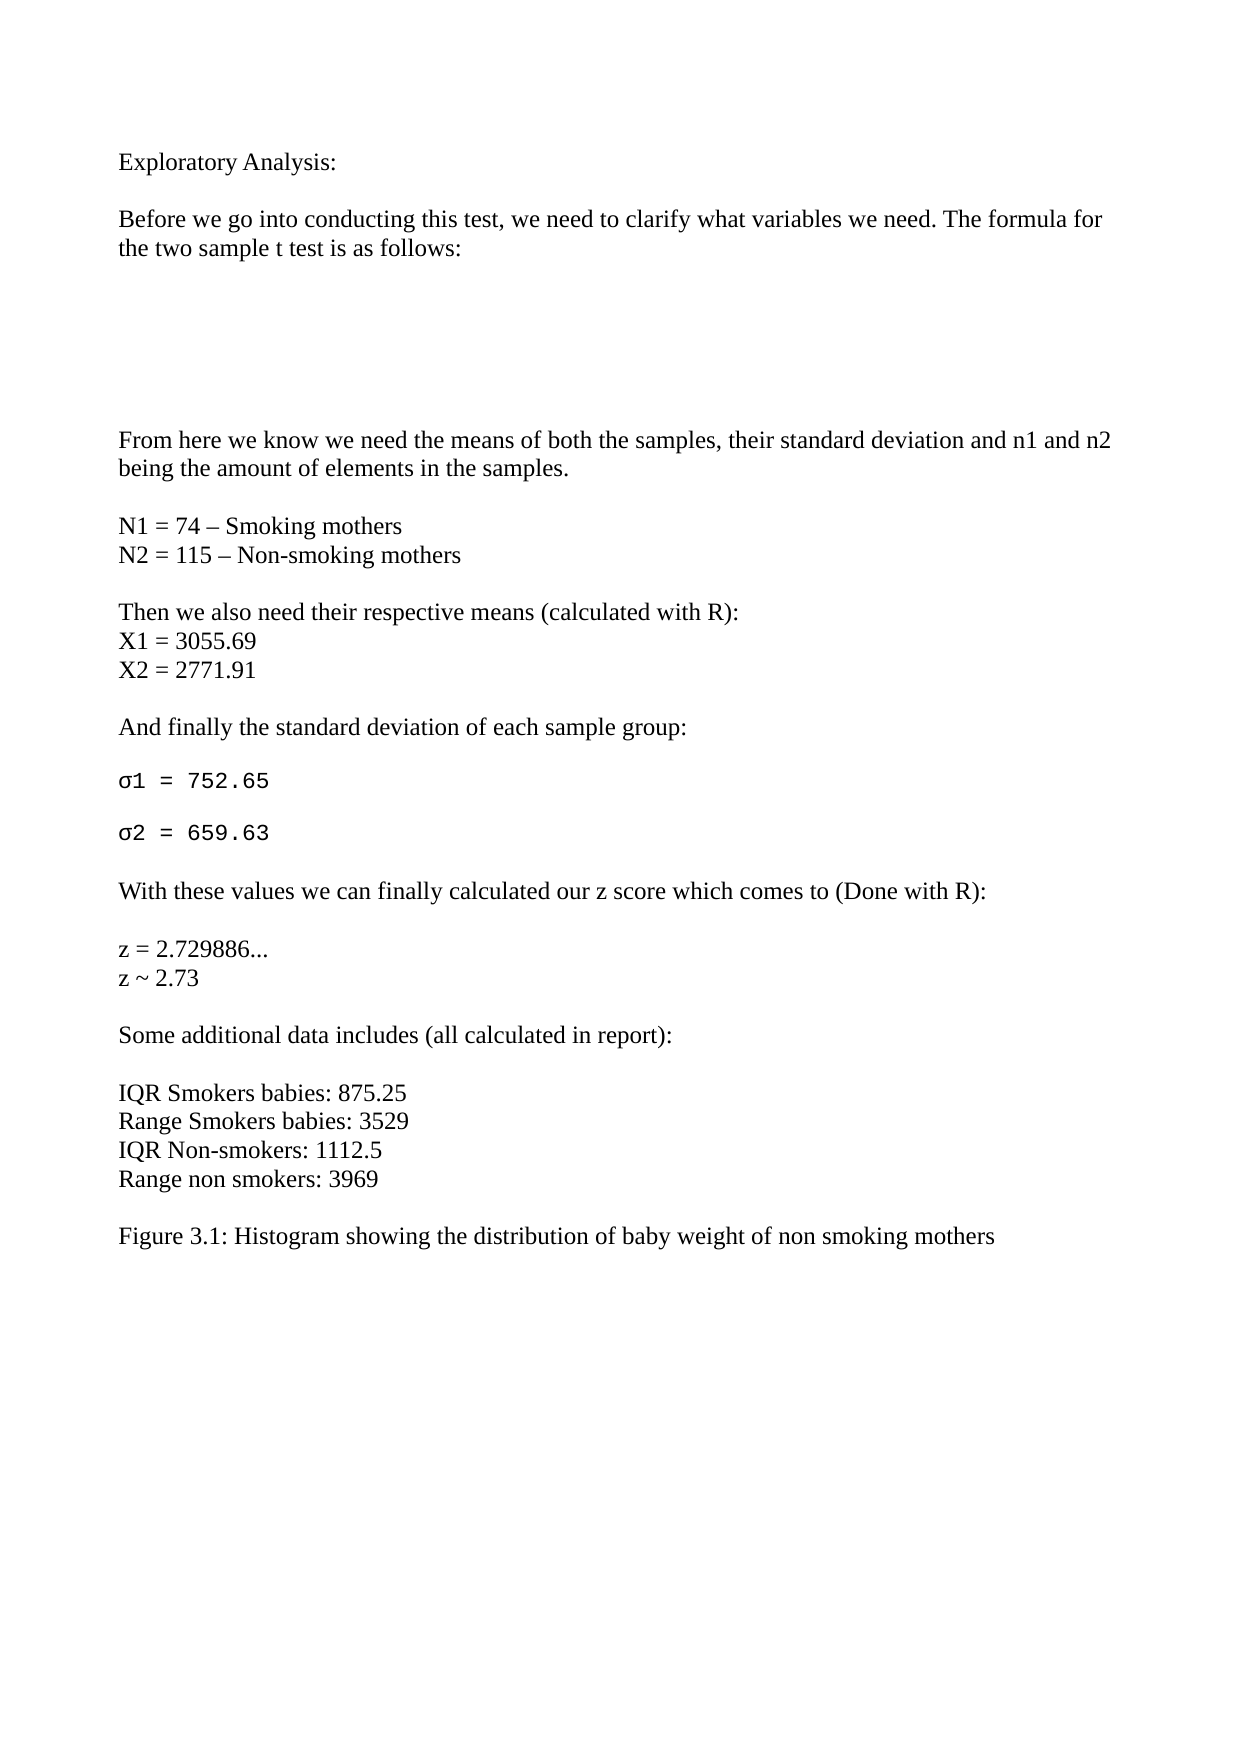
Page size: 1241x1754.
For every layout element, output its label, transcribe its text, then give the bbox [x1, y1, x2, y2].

text σ2 = 659.63 [118, 822, 1122, 848]
text And finally the standard deviation of each sample group: [118, 712, 1122, 741]
text σ1 = 752.65 [118, 770, 1122, 796]
text IQR Smokers babies: 875.25 [118, 1078, 1122, 1106]
text z = 2.729886... [118, 934, 1122, 963]
text Then we also need their respective means (calculated with R): [118, 597, 1122, 626]
text Before we go into conducting this test, we need to clarify what variables we need. The formula for the two sample t test is as follows: [118, 204, 1122, 262]
text From here we know we need the means of both the samples, their standard deviation and n1 and n2 being the amount of elements in the samples. [118, 425, 1122, 482]
text N2 = 115 – Non-smoking mothers [118, 540, 1122, 568]
text Some additional data includes (all calculated in report): [118, 1020, 1122, 1049]
text z ~ 2.73 [118, 963, 1122, 991]
text Exploratory Analysis: [118, 147, 1122, 176]
text X1 = 3055.69 [118, 626, 1122, 655]
text Range Smokers babies: 3529 [118, 1106, 1122, 1135]
text N1 = 74 – Smoking mothers [118, 511, 1122, 540]
text X2 = 2771.91 [118, 655, 1122, 683]
text With these values we can finally calculated our z score which comes to (Done with R): [118, 876, 1122, 905]
text Figure 3.1: Histogram showing the distribution of baby weight of non smoking mothers [118, 1221, 1122, 1250]
text IQR Non-smokers: 1112.5 [118, 1135, 1122, 1164]
text Range non smokers: 3969 [118, 1164, 1122, 1193]
